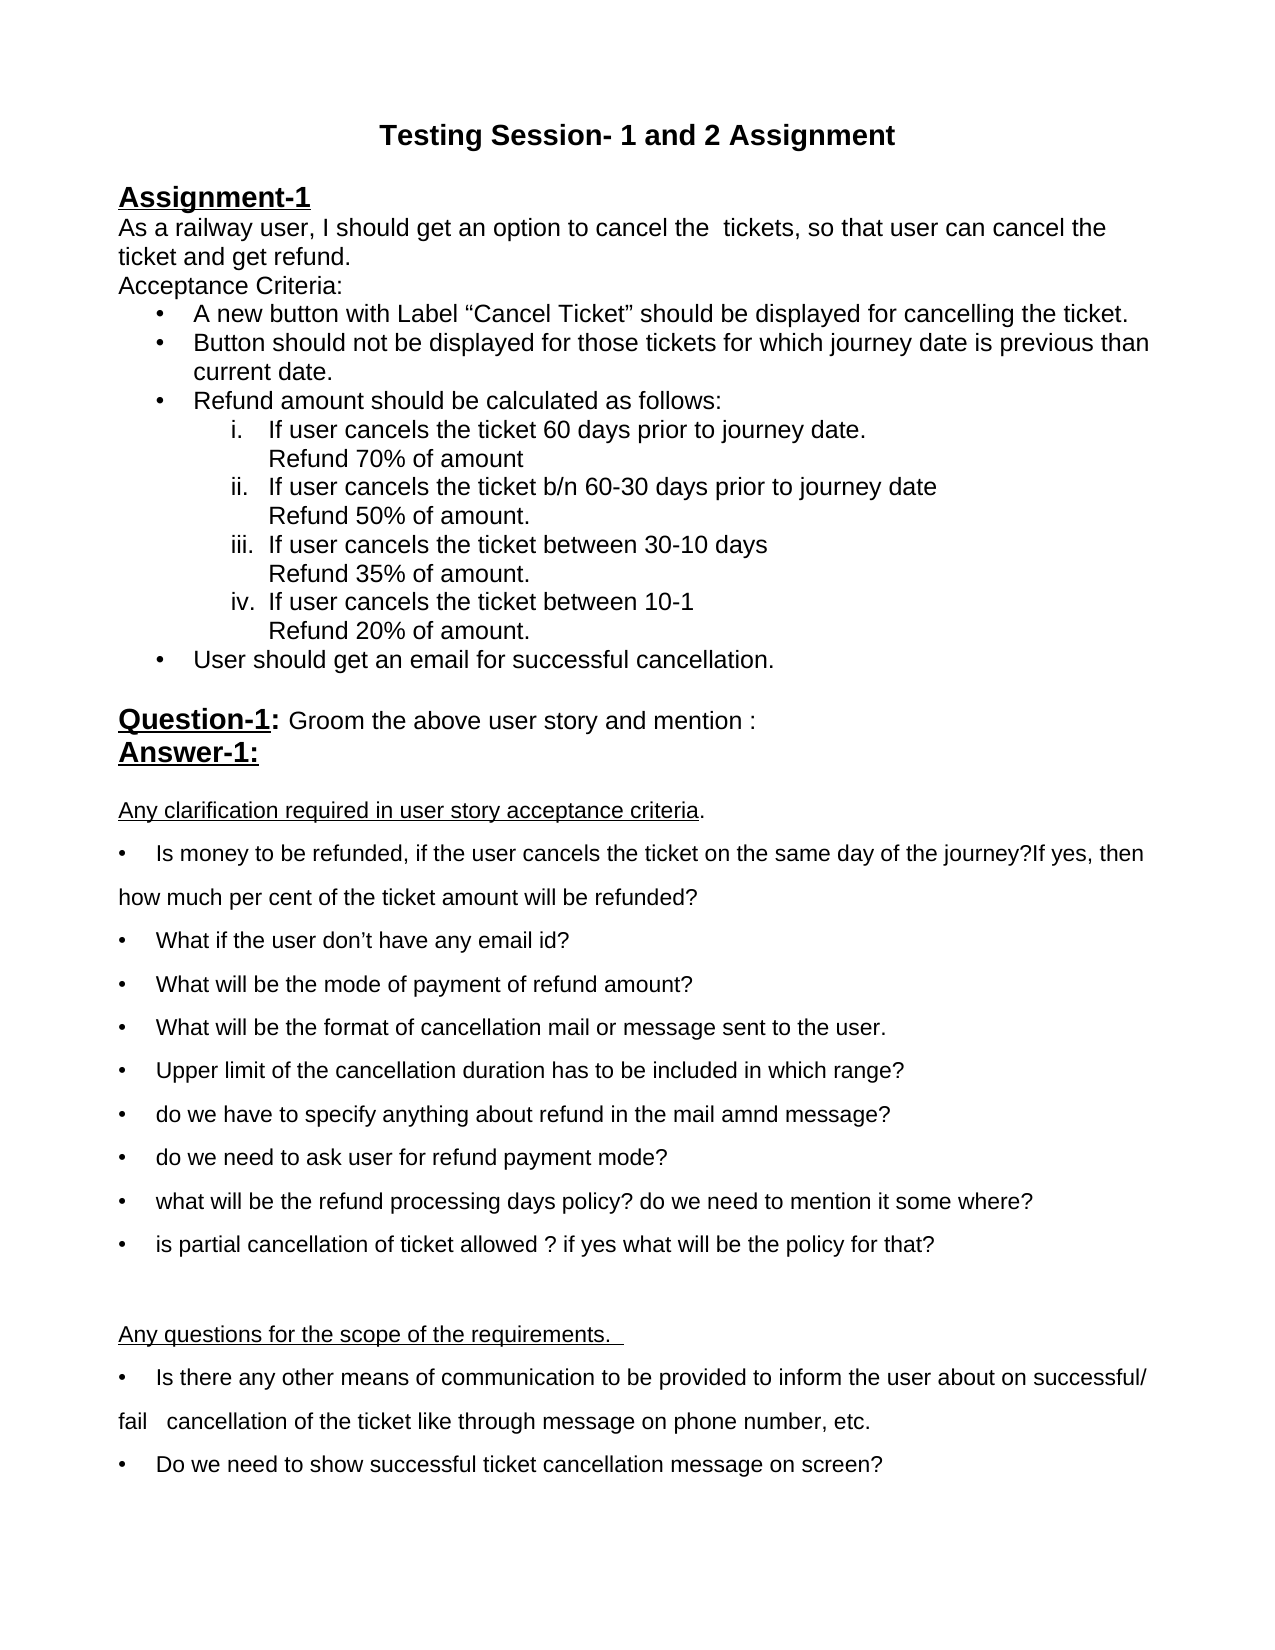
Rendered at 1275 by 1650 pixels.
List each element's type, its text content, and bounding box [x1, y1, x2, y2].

list is partial cancellation of ticket allowed ? if yes what will be the policy for that? [81, 1231, 1157, 1257]
list Upper limit of the cancellation duration has to be included in which range? [81, 1057, 1157, 1084]
list If user cancels the ticket 60 days prior to journey date. Refund 70% of amount [268, 415, 1157, 472]
list do we need to ask user for refund payment mode? [81, 1144, 1157, 1171]
list If user cancels the ticket between 30-10 days Refund 35% of amount. [268, 530, 1157, 587]
text Testing Session- 1 and 2 Assignment [118, 118, 1157, 152]
list What will be the mode of payment of refund amount? [81, 971, 1157, 997]
text Acceptance Criteria: [118, 271, 1157, 299]
list Is there any other means of communication to be provided to inform the user about on successful/ fail cancellation of the ticket like through message on phone number, etc. [81, 1364, 1157, 1434]
list Is money to be refunded, if the user cancels the ticket on the same day of the journey?If yes, then how much per cent of the ticket amount will be refunded? [81, 840, 1157, 910]
text Any questions for the scope of the requirements. [118, 1321, 1157, 1347]
list A new button with Label “Cancel Ticket” should be displayed for cancelling the ticket. [156, 299, 1157, 328]
list What will be the format of cancellation mail or message sent to the user. [81, 1014, 1157, 1040]
text Any clarification required in user story acceptance criteria. [118, 797, 1157, 823]
list What if the user don’t have any email id? [81, 927, 1157, 953]
text Answer-1: [118, 735, 1157, 769]
list If user cancels the ticket between 10-1 [268, 587, 1157, 616]
list Button should not be displayed for those tickets for which journey date is previous than current date. [156, 328, 1157, 386]
list If user cancels the ticket b/n 60-30 days prior to journey date Refund 50% of amount. [268, 472, 1157, 530]
list do we have to specify anything about refund in the mail amnd message? [81, 1101, 1157, 1127]
list Refund amount should be calculated as follows: [156, 386, 1157, 415]
text As a railway user, I should get an option to cancel the tickets, so that user can cancel the ticket and get refund. [118, 213, 1157, 271]
list Do we need to show successful ticket cancellation message on screen? [81, 1451, 1157, 1477]
text Assignment-1 [118, 180, 1157, 213]
list what will be the refund processing days policy? do we need to mention it some where? [81, 1188, 1157, 1214]
text Question-1: Groom the above user story and mention : [118, 702, 1157, 735]
list User should get an email for successful cancellation. [156, 645, 1157, 674]
list Refund 20% of amount. [268, 616, 1157, 645]
